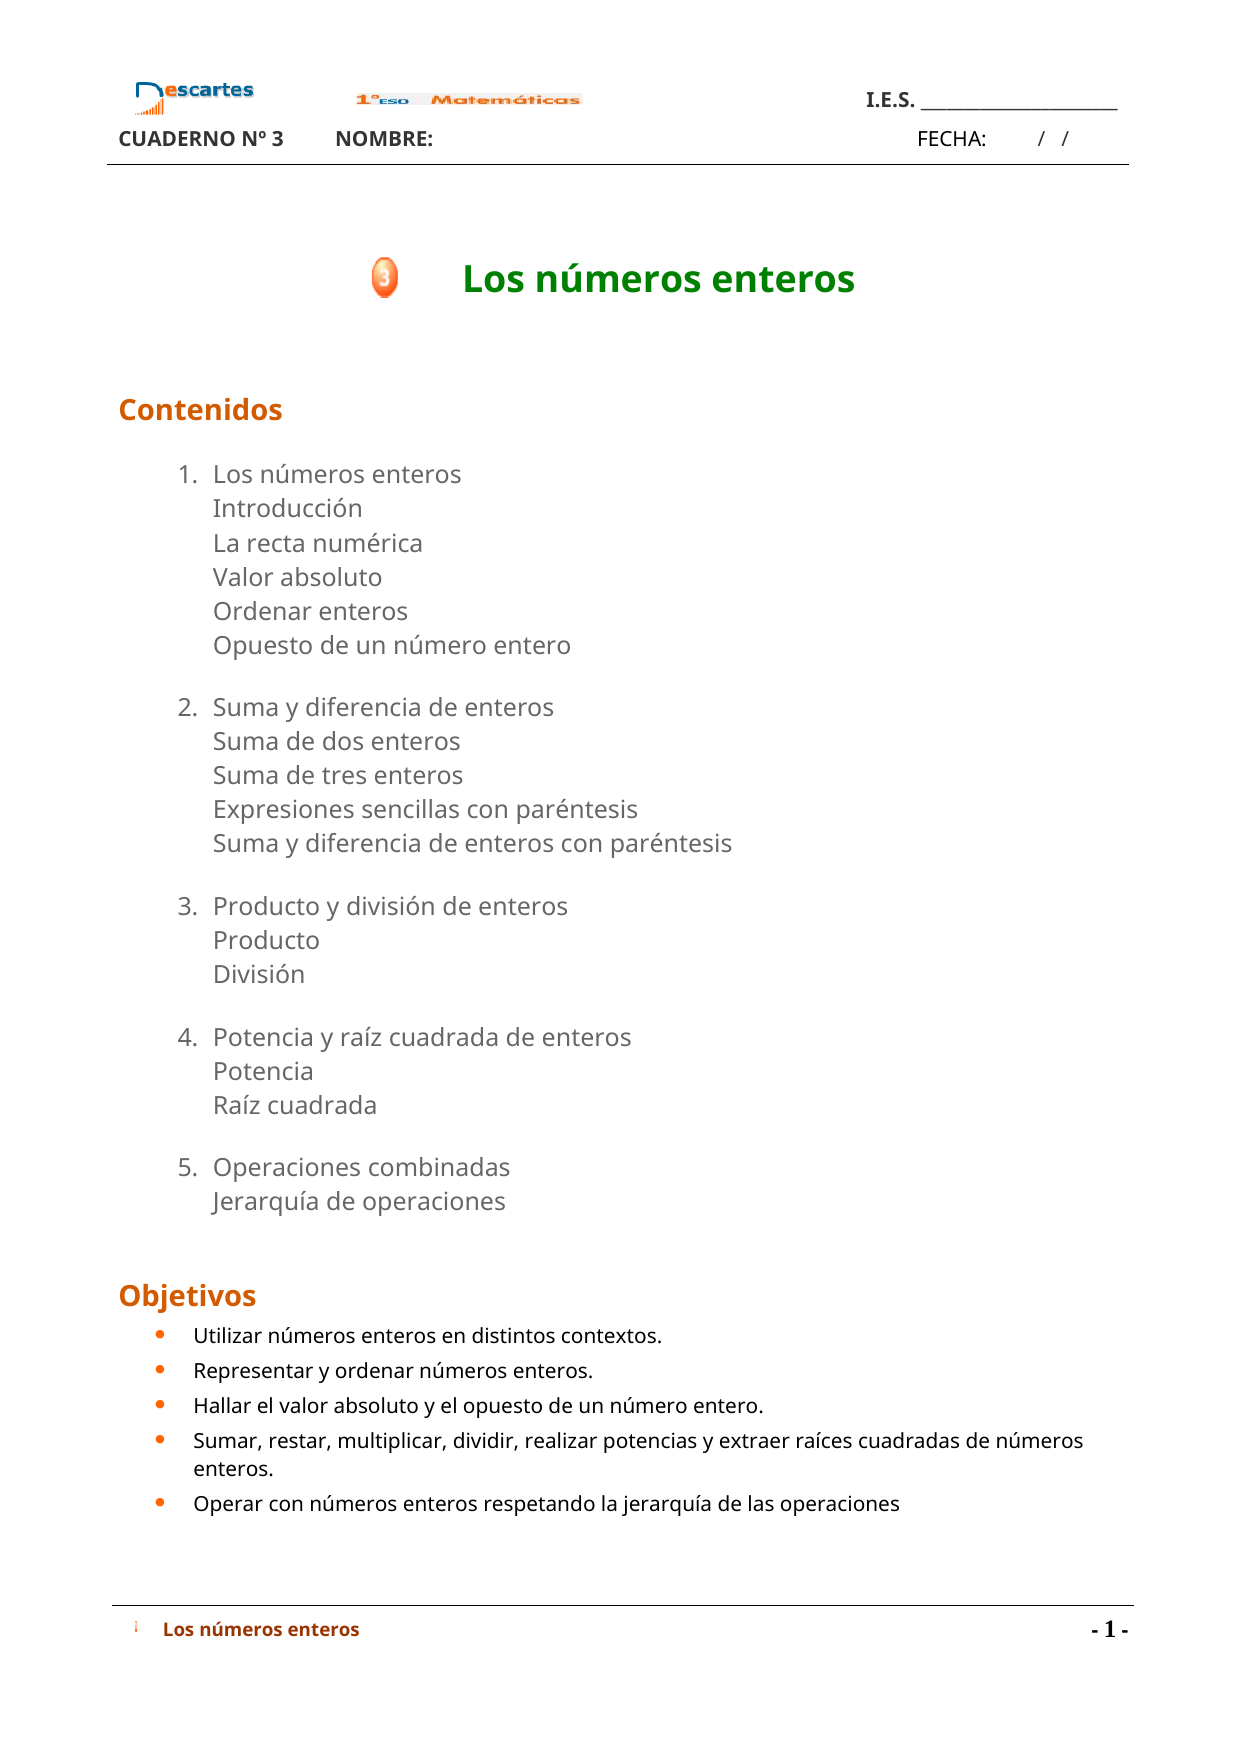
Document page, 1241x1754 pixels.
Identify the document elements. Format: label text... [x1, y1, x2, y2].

text Suma de dos enteros [213, 724, 1122, 758]
text Expresiones sencillas con paréntesis [213, 792, 1122, 826]
list Representar y ordenar números enteros. [156, 1356, 1122, 1384]
text Suma y diferencia de enteros con paréntesis [213, 826, 1122, 860]
picture [134, 1620, 138, 1632]
list Sumar, restar, multiplicar, dividir, realizar potencias y extraer raíces cuadradas de números enteros. [156, 1426, 1122, 1483]
text Valor absoluto [213, 559, 1122, 593]
text 1. Los números enteros [177, 457, 1122, 491]
text Jerarquía de operaciones [213, 1184, 1122, 1218]
table_header Los números enteros [451, 223, 921, 332]
text Producto [213, 923, 1122, 957]
list Utilizar números enteros en distintos contextos. [156, 1321, 1122, 1349]
picture [134, 82, 257, 115]
picture [356, 93, 585, 105]
text 5. Operaciones combinadas [177, 1150, 1122, 1184]
text Objetivos [118, 1275, 1122, 1314]
text Contenidos [118, 389, 1122, 429]
table_header [319, 223, 451, 332]
text 2. Suma y diferencia de enteros [177, 690, 1122, 724]
text Potencia [213, 1053, 1122, 1087]
text 3. Producto y división de enteros [177, 889, 1122, 923]
text División [213, 957, 1122, 991]
text Introducción [213, 491, 1122, 525]
picture [371, 256, 398, 298]
text Opuesto de un número entero [213, 627, 1122, 661]
list Operar con números enteros respetando la jerarquía de las operaciones [156, 1489, 1122, 1517]
text 4. Potencia y raíz cuadrada de enteros [177, 1019, 1122, 1053]
text Suma de tres enteros [213, 758, 1122, 792]
list Hallar el valor absoluto y el opuesto de un número entero. [156, 1391, 1122, 1419]
text Raíz cuadrada [213, 1087, 1122, 1121]
text La recta numérica [213, 525, 1122, 559]
text Ordenar enteros [213, 593, 1122, 627]
